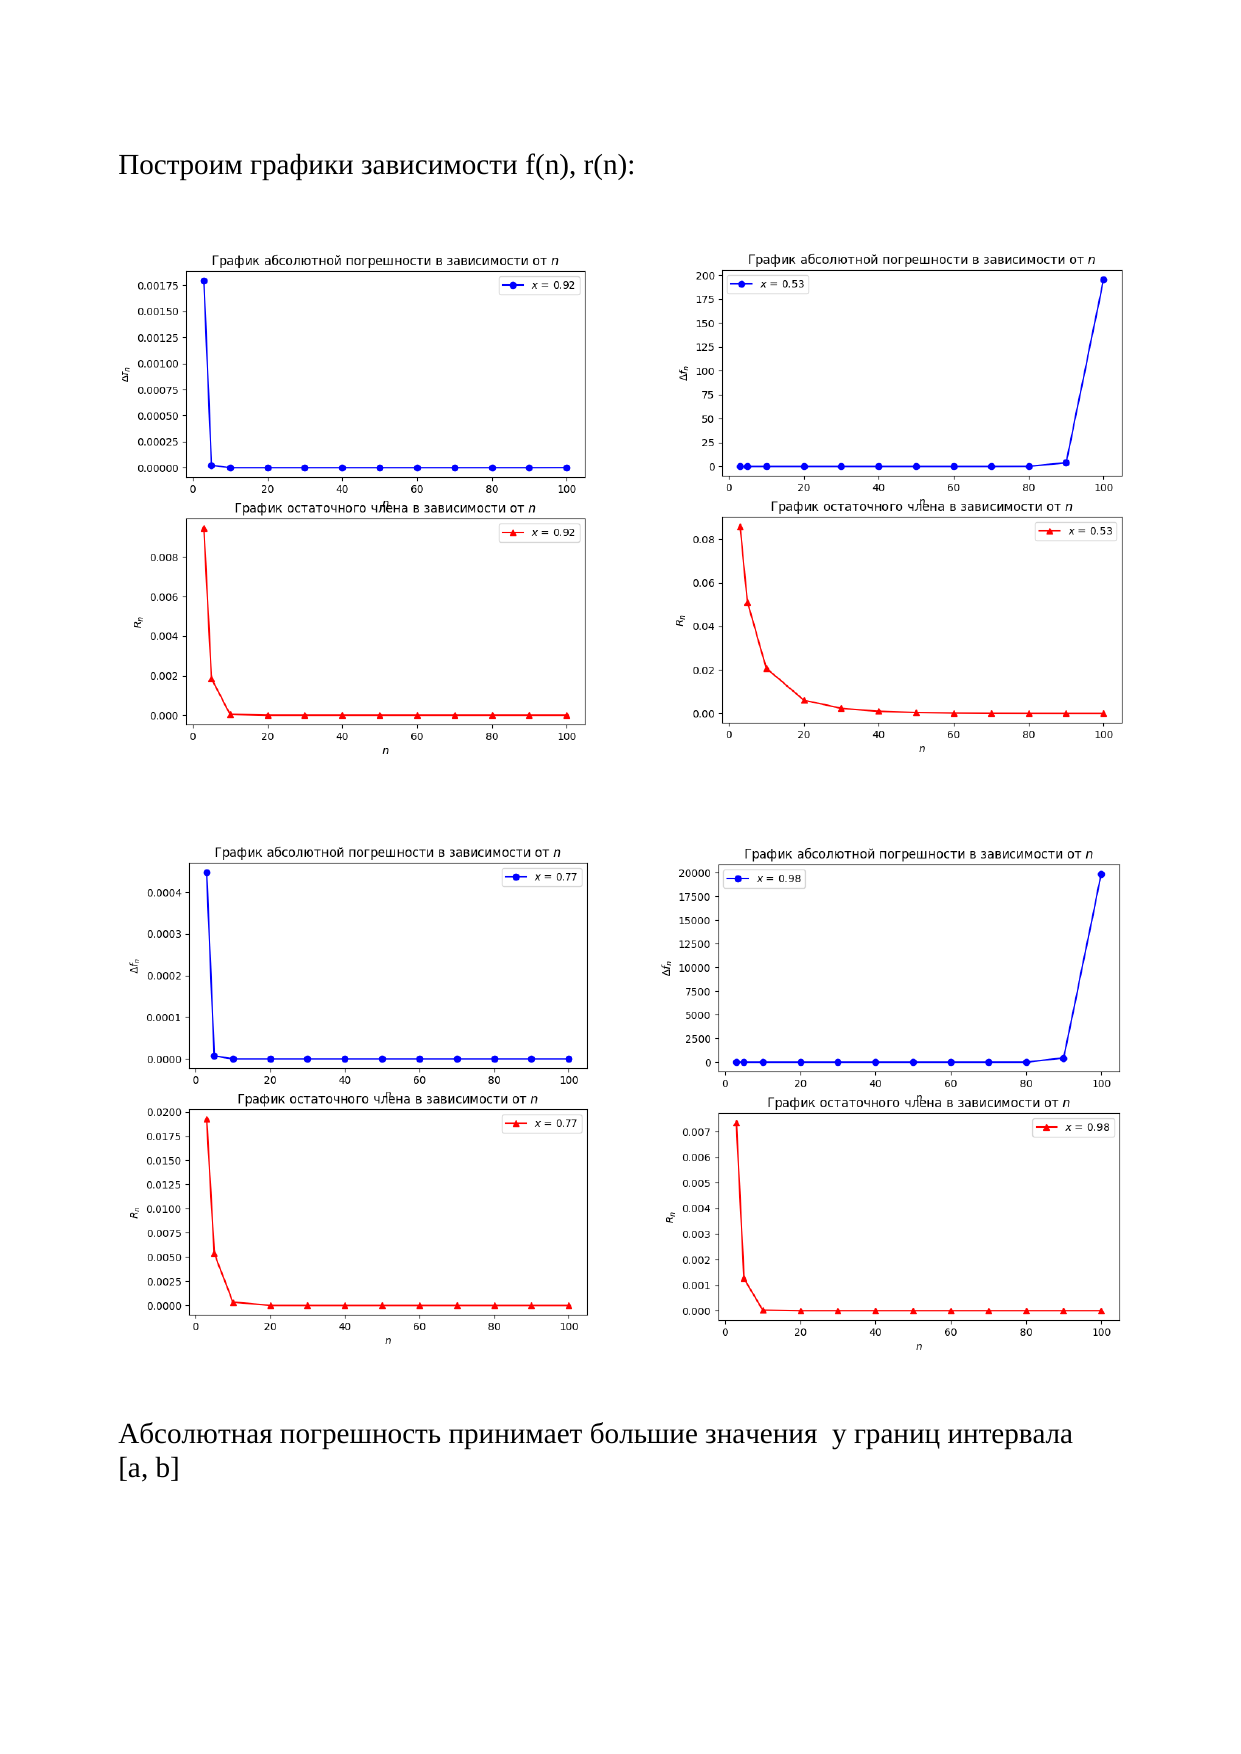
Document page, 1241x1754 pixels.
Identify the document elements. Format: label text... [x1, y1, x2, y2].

picture [122, 201, 636, 789]
picture [124, 792, 638, 1379]
picture [653, 793, 1171, 1385]
text [a, b] [118, 1450, 1122, 1570]
text Построим графики зависимости f(n), r(n): [118, 147, 1122, 180]
picture [657, 199, 1173, 787]
text Абсолютная погрешность принимает большие значения у границ интервала [118, 1417, 1122, 1450]
